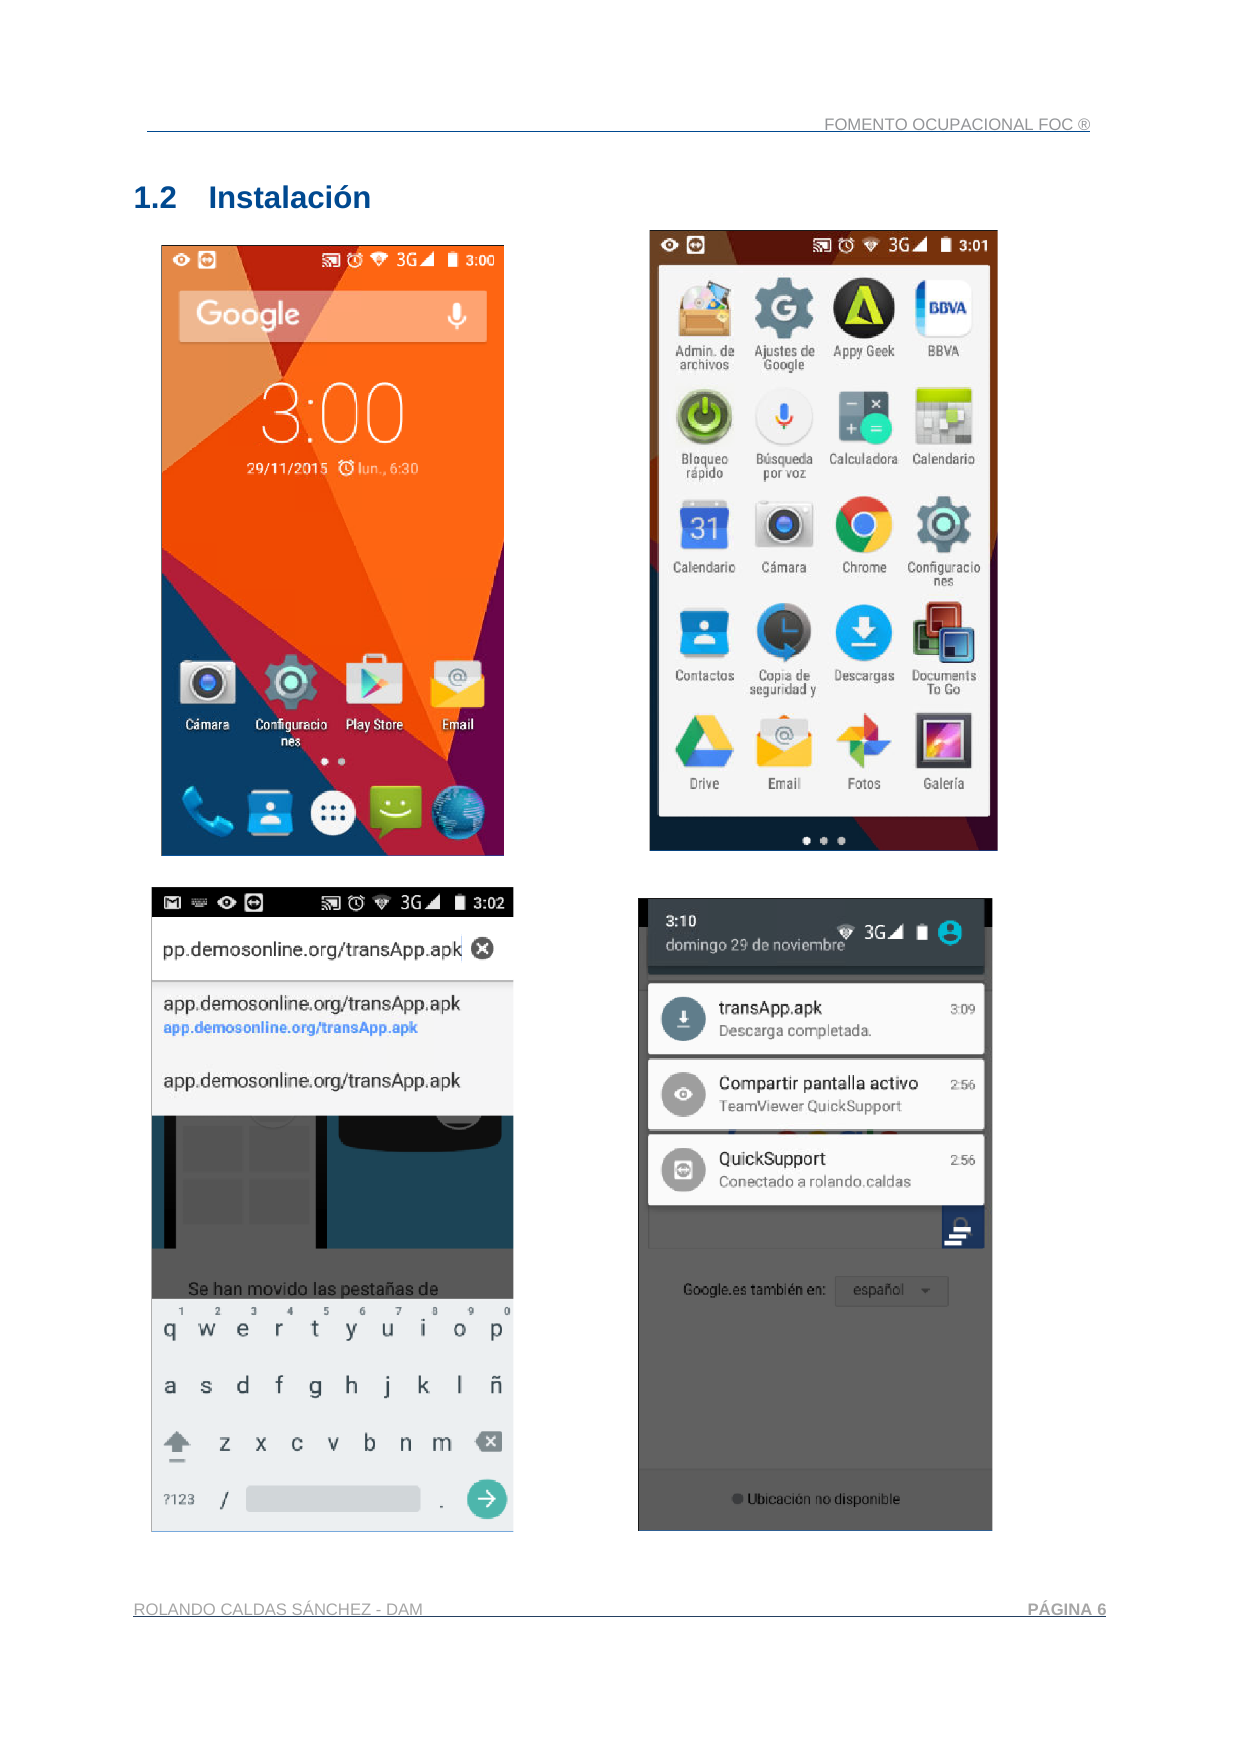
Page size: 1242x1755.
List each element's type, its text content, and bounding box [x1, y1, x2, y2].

picture [151, 887, 514, 1532]
picture [638, 898, 993, 1531]
picture [649, 230, 998, 851]
list Instalación [133, 180, 1106, 215]
picture [161, 245, 504, 856]
